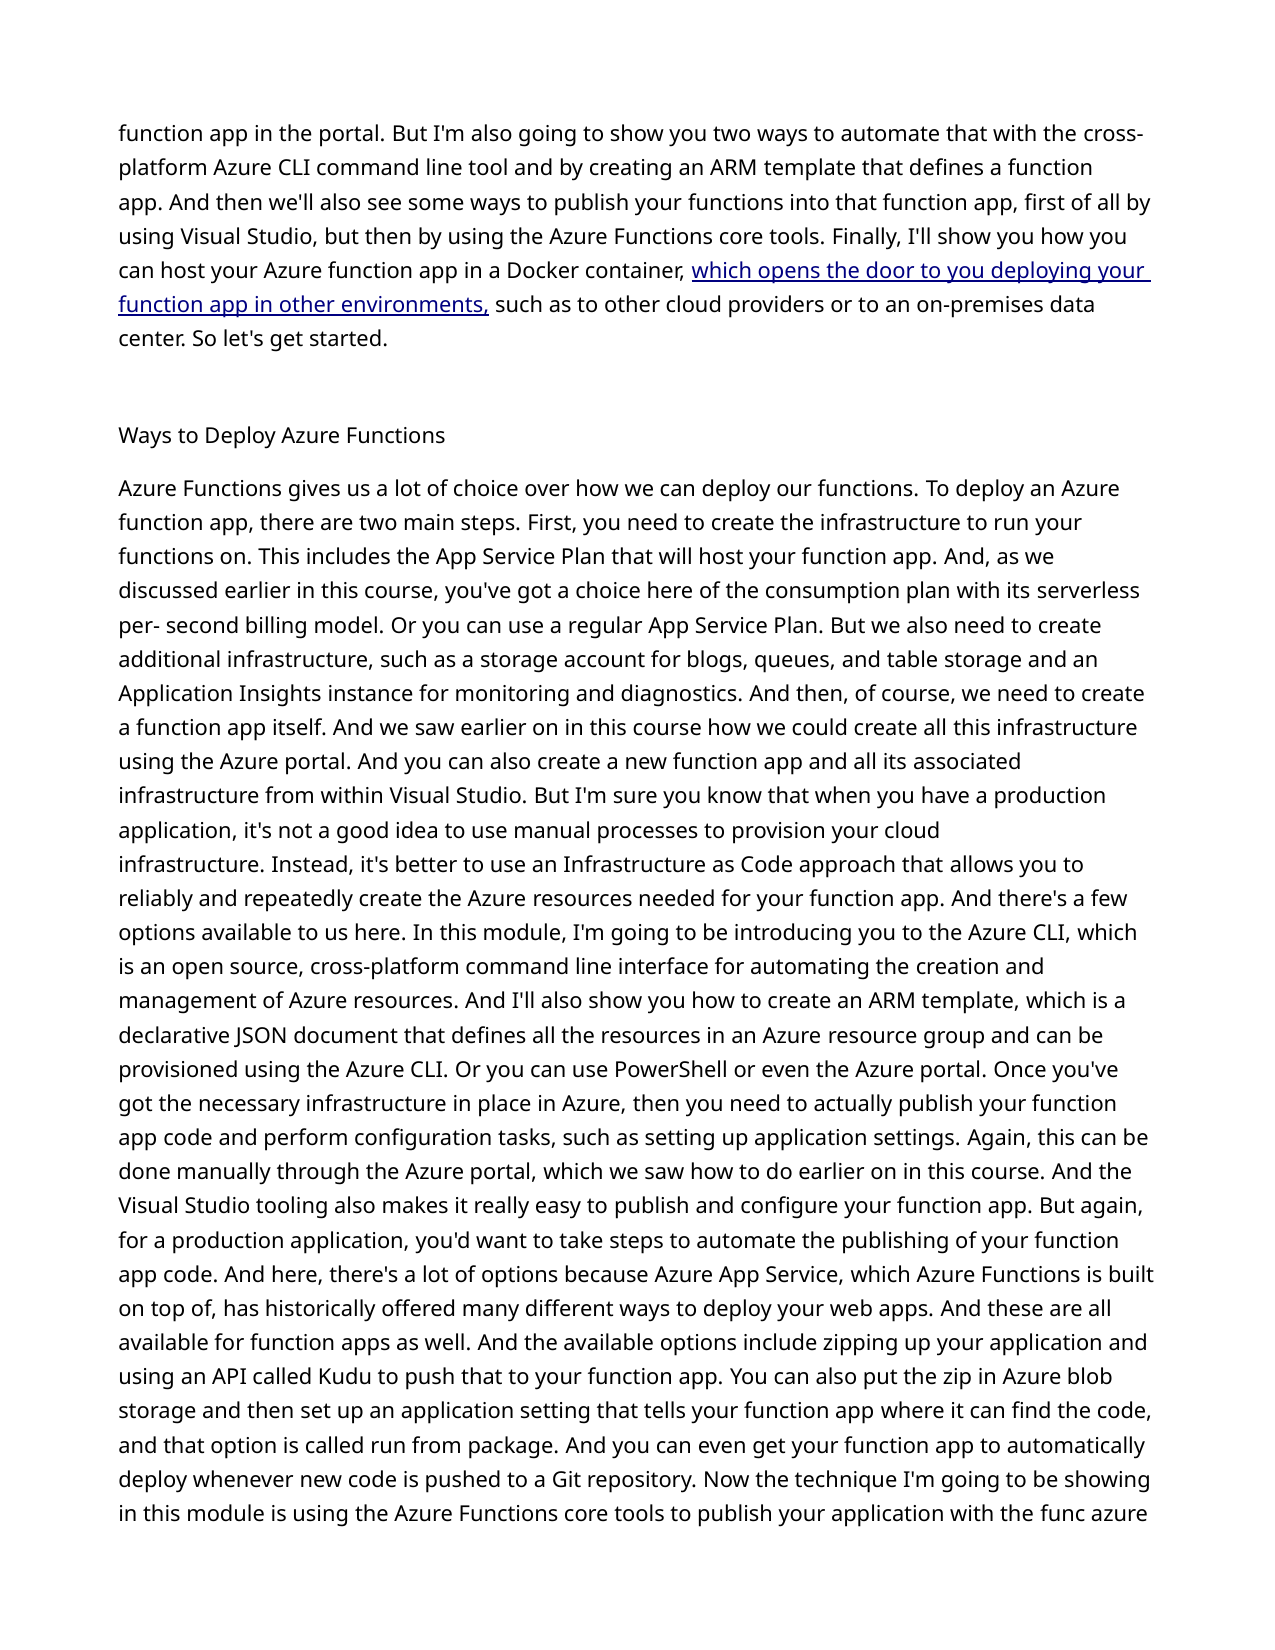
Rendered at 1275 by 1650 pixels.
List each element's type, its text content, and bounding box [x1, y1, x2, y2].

subtitle Ways to Deploy Azure Functions [118, 420, 1157, 449]
text function app in the portal. But I'm also going to show you two ways to automate that with the cross-platform Azure CLI command line tool and by creating an ARM template that defines a function app. And then we'll also see some ways to publish your functions into that function app, first of all by using Visual Studio, but then by using the Azure Functions core tools. Finally, I'll show you how you can host your Azure function app in a Docker container, which opens the door to you deploying your function app in other environments, such as to other cloud providers or to an on-premises data center. So let's get started. [118, 118, 1157, 353]
text Azure Functions gives us a lot of choice over how we can deploy our functions. To deploy an Azure function app, there are two main steps. First, you need to create the infrastructure to run your functions on. This includes the App Service Plan that will host your function app. And, as we discussed earlier in this course, you've got a choice here of the consumption plan with its serverless per- second billing model. Or you can use a regular App Service Plan. But we also need to create additional infrastructure, such as a storage account for blogs, queues, and table storage and an Application Insights instance for monitoring and diagnostics. And then, of course, we need to create a function app itself. And we saw earlier on in this course how we could create all this infrastructure using the Azure portal. And you can also create a new function app and all its associated infrastructure from within Visual Studio. But I'm sure you know that when you have a production application, it's not a good idea to use manual processes to provision your cloud infrastructure. Instead, it's better to use an Infrastructure as Code approach that allows you to reliably and repeatedly create the Azure resources needed for your function app. And there's a few options available to us here. In this module, I'm going to be introducing you to the Azure CLI, which is an open source, cross-platform command line interface for automating the creation and management of Azure resources. And I'll also show you how to create an ARM template, which is a declarative JSON document that defines all the resources in an Azure resource group and can be provisioned using the Azure CLI. Or you can use PowerShell or even the Azure portal. Once you've got the necessary infrastructure in place in Azure, then you need to actually publish your function app code and perform configuration tasks, such as setting up application settings. Again, this can be done manually through the Azure portal, which we saw how to do earlier on in this course. And the Visual Studio tooling also makes it really easy to publish and configure your function app. But again, for a production application, you'd want to take steps to automate the publishing of your function app code. And here, there's a lot of options because Azure App Service, which Azure Functions is built on top of, has historically offered many different ways to deploy your web apps. And these are all available for function apps as well. And the available options include zipping up your application and using an API called Kudu to push that to your function app. You can also put the zip in Azure blob storage and then set up an application setting that tells your function app where it can find the code, and that option is called run from package. And you can even get your function app to automatically deploy whenever new code is pushed to a Git repository. Now the technique I'm going to be showing in this module is using the Azure Functions core tools to publish your application with the func azure [118, 473, 1157, 1528]
